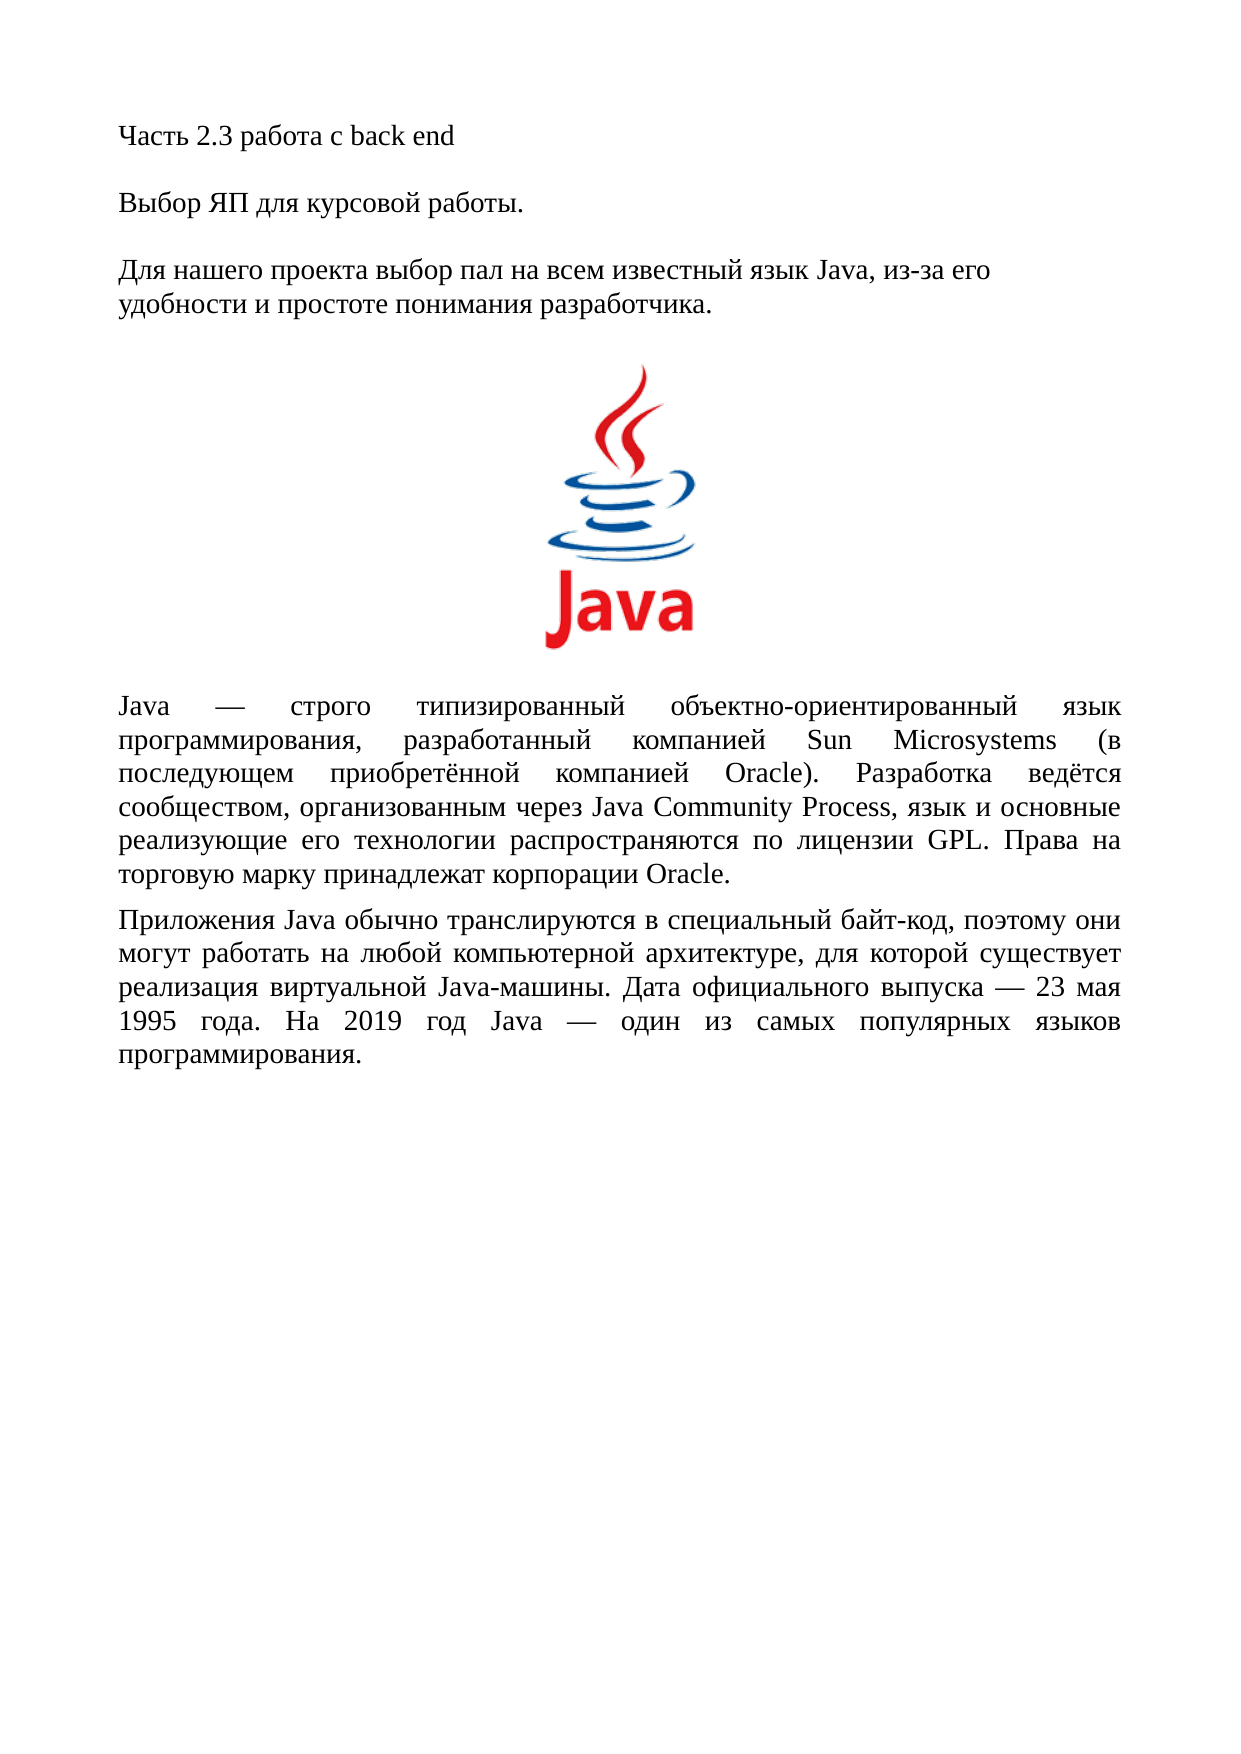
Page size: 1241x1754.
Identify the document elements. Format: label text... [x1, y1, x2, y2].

text Часть 2.3 работа с back end [118, 118, 1122, 152]
text Выбор ЯП для курсовой работы. [118, 185, 1122, 219]
picture [463, 352, 777, 666]
text Приложения Java обычно транслируются в специальный байт-код, поэтому они могут работать на любой компьютерной архитектуре, для которой существует реализация виртуальной Java-машины. Дата официального выпуска — 23 мая 1995 года. На 2019 год Java — один из самых популярных языков программирования. [118, 902, 1122, 1070]
text Java — строго типизированный объектно-ориентированный язык программирования, разработанный компанией Sun Microsystems (в последующем приобретённой компанией Oracle). Разработка ведётся сообществом, организованным через Java Community Process, язык и основные реализующие его технологии распространяются по лицензии GPL. Права на торговую марку принадлежат корпорации Oracle. [118, 688, 1122, 889]
text Для нашего проекта выбор пал на всем известный язык Java, из-за его удобности и простоте понимания разработчика. [118, 252, 1122, 319]
